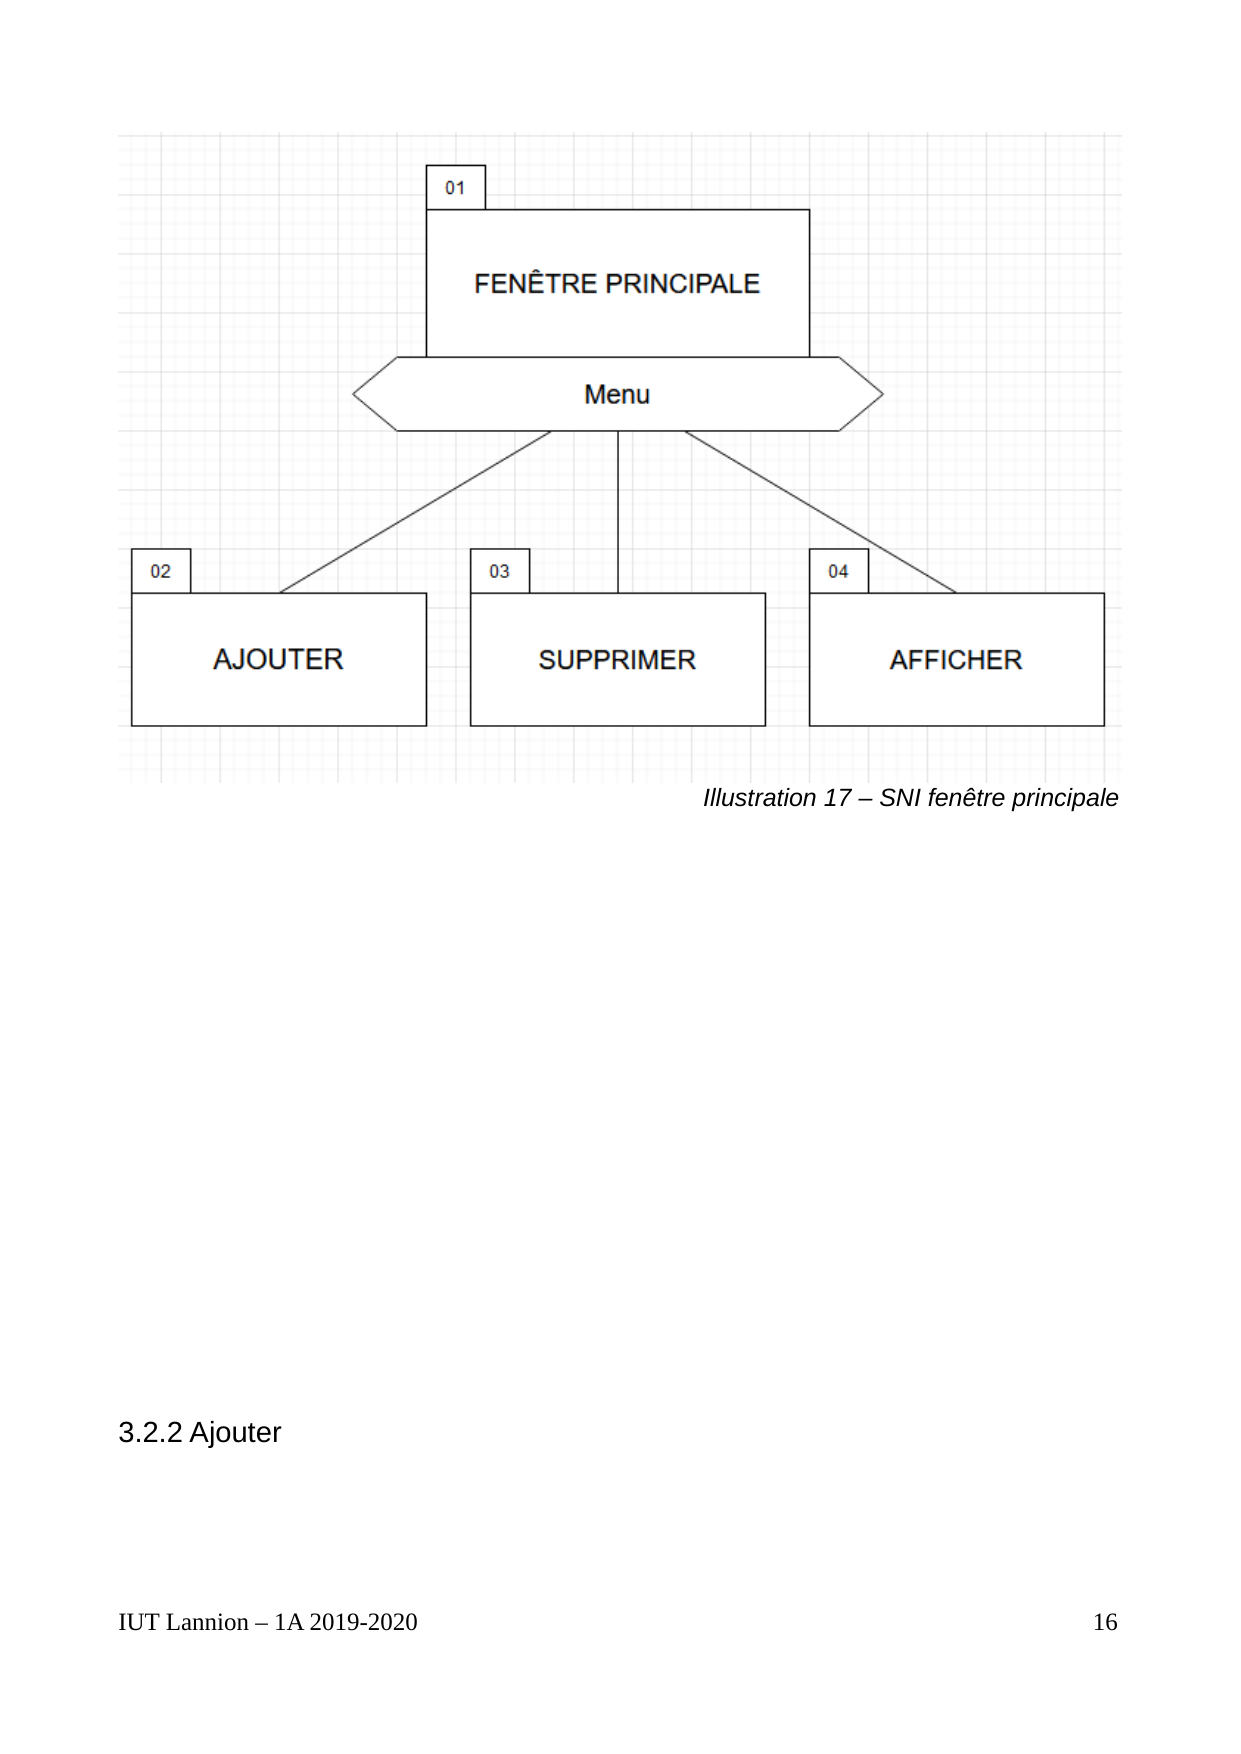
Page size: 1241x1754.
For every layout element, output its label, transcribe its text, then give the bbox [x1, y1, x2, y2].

text 3.2.2 Ajouter [118, 1415, 1122, 1449]
picture [118, 132, 1123, 783]
text Illustration 17 – SNI fenêtre principale [118, 783, 1122, 811]
text [118, 118, 1122, 132]
